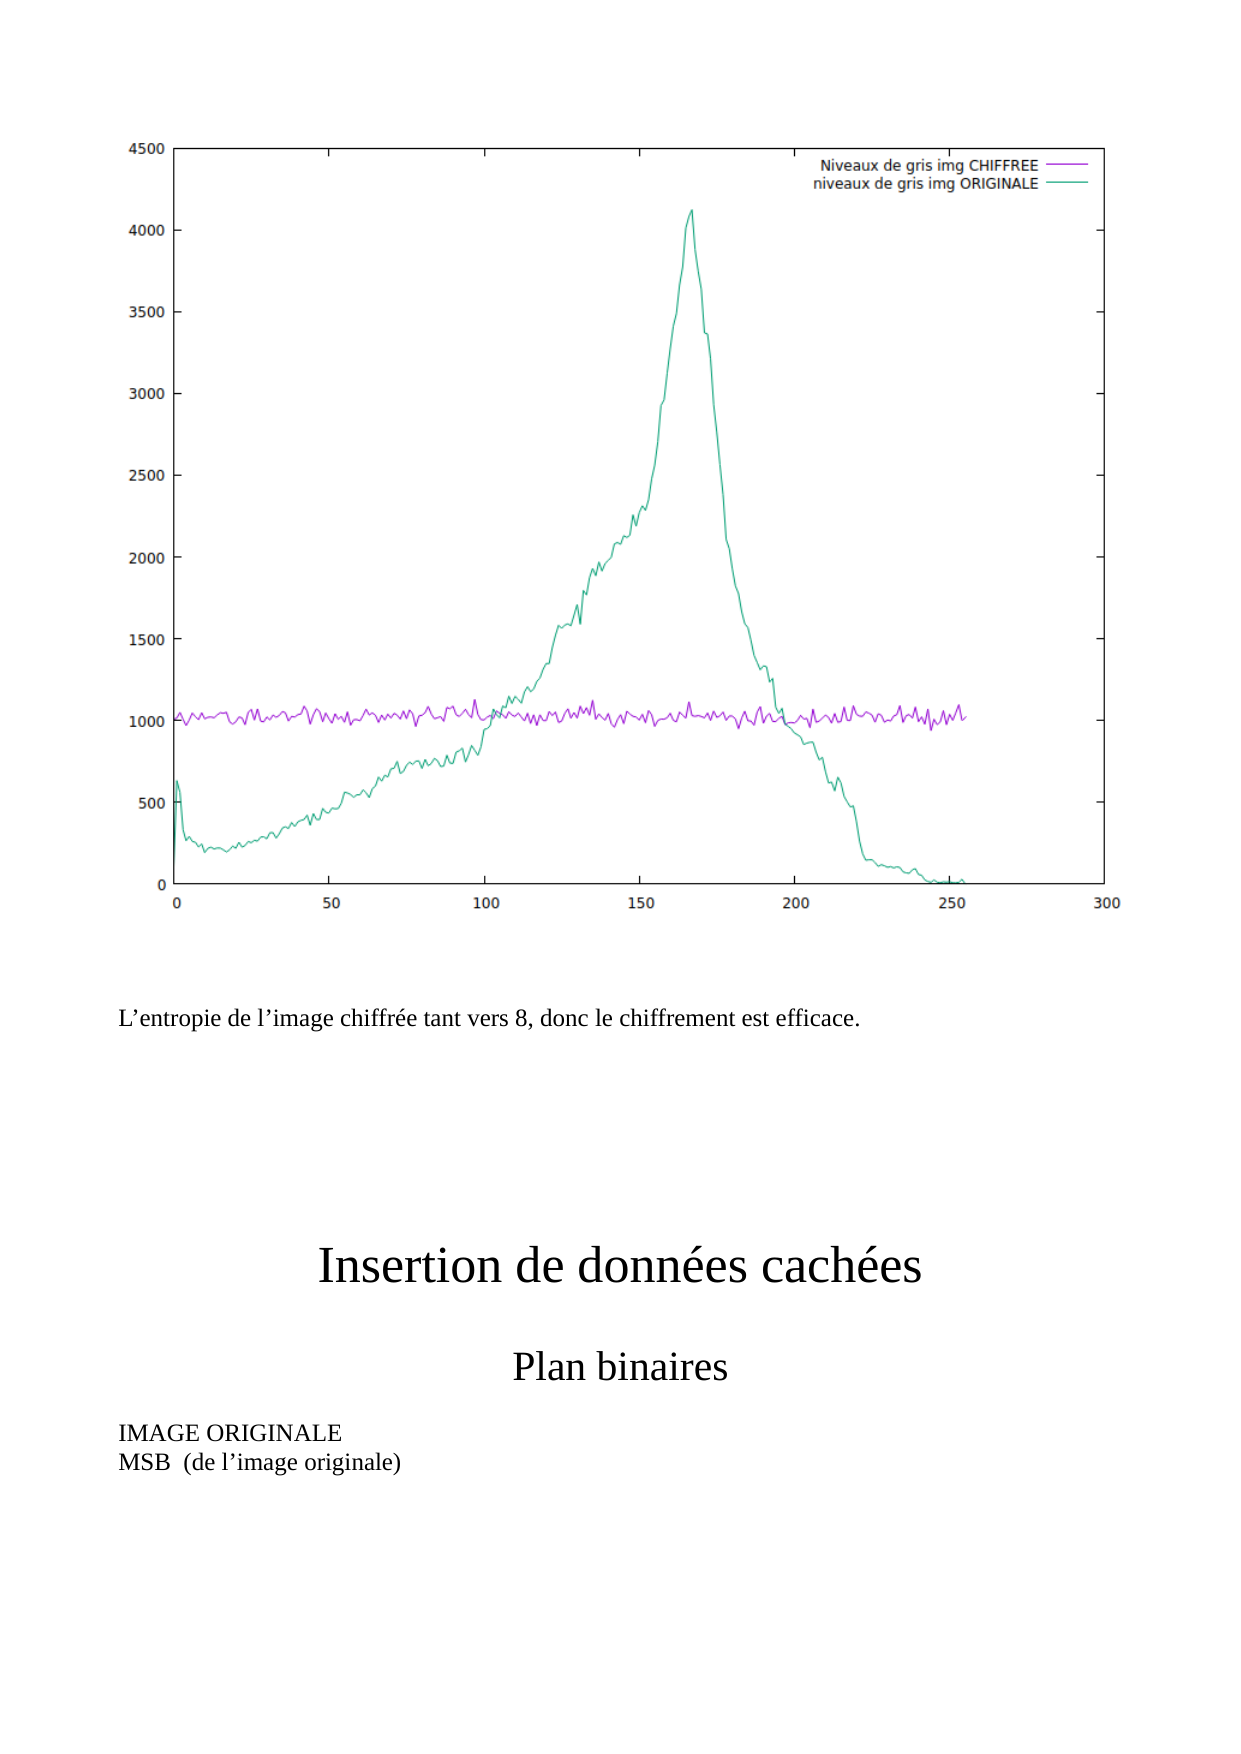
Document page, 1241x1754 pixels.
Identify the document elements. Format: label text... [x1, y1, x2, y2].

text Plan binaires [118, 1341, 1122, 1389]
text Insertion de données cachées [118, 1233, 1122, 1293]
picture [118, 136, 1123, 918]
text IMAGE ORIGINALE [118, 1418, 1122, 1447]
text L’entropie de l’image chiffrée tant vers 8, donc le chiffrement est efficace. [118, 1003, 1122, 1032]
text MSB (de l’image originale) [118, 1447, 1122, 1476]
